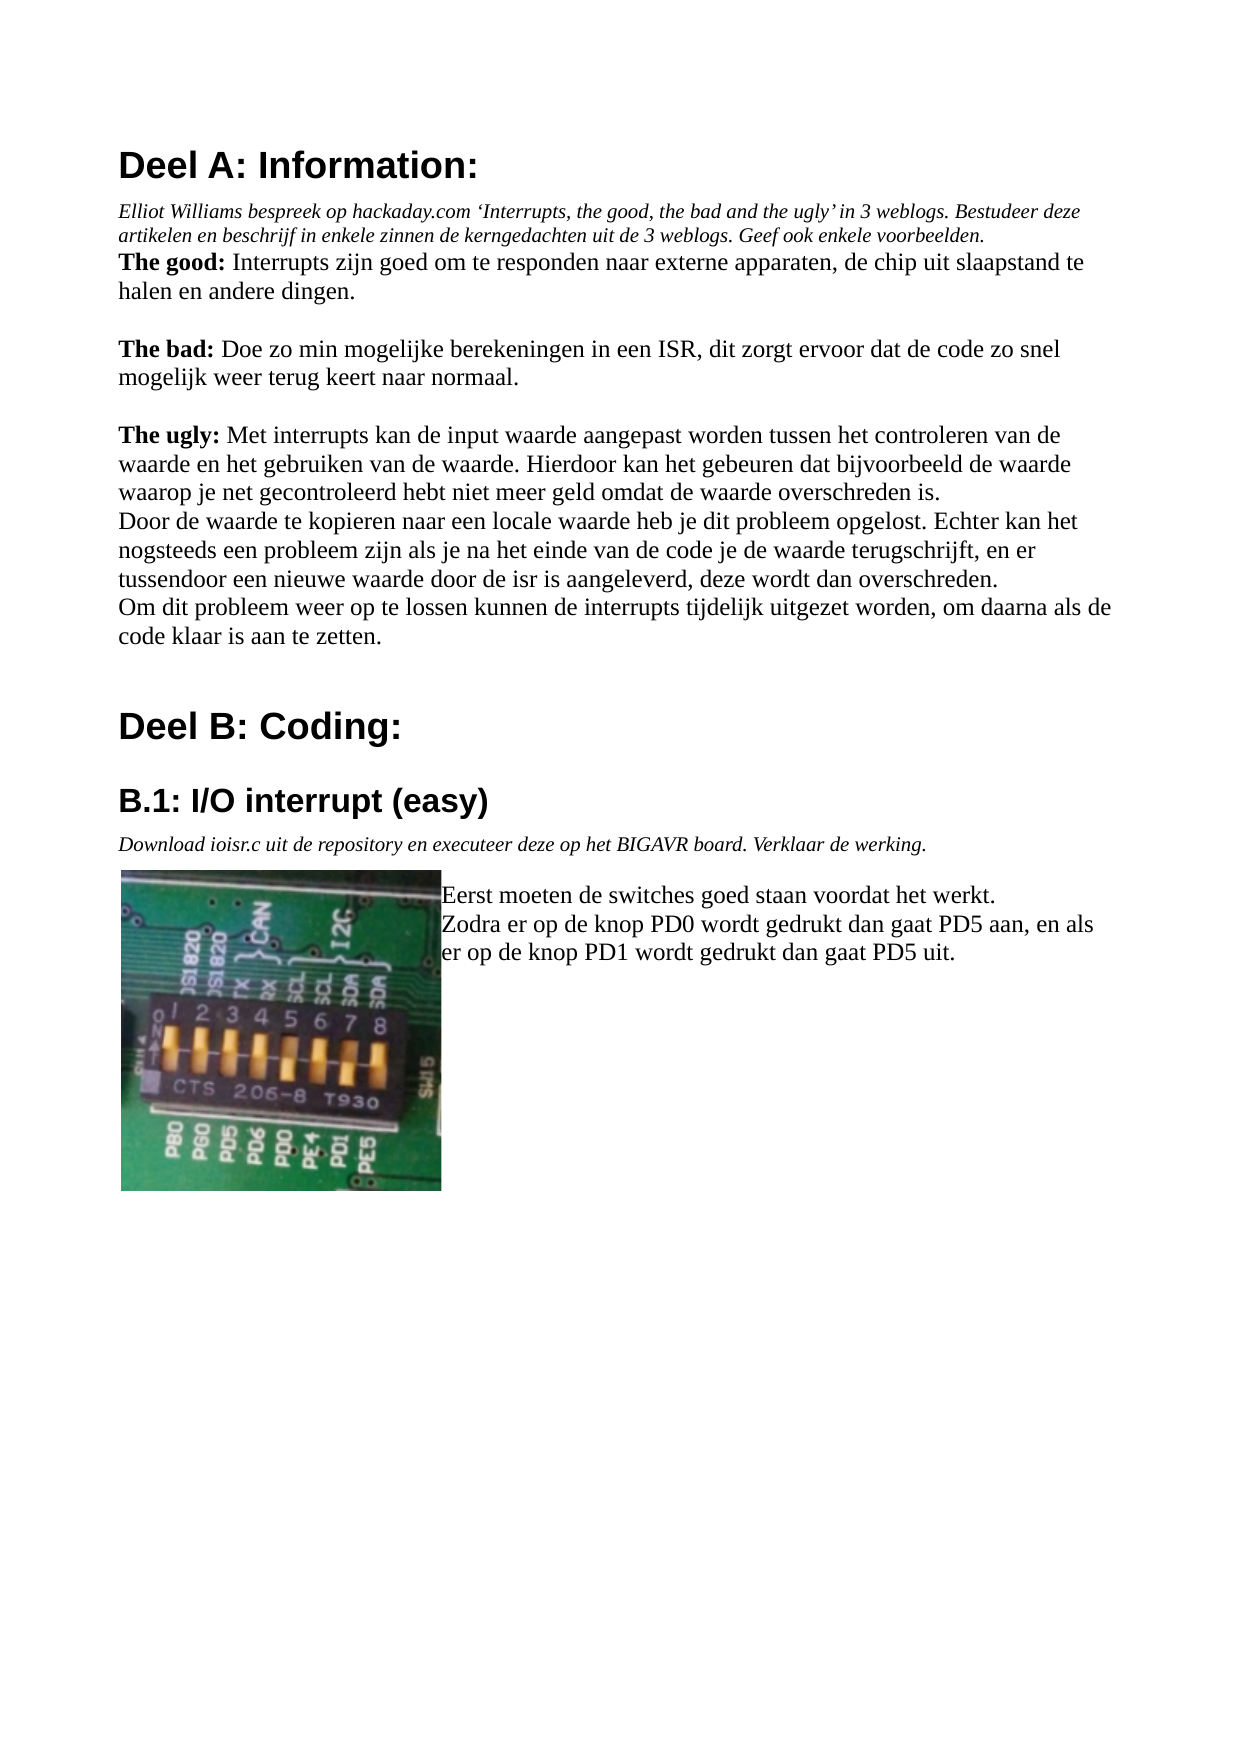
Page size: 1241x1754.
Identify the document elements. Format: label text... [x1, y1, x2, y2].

subtitle B.1: I/O interrupt (easy) [118, 781, 1122, 819]
subtitle Deel B: Coding: [118, 704, 1122, 747]
text Elliot Williams bespreek op hackaday.com ‘Interrupts, the good, the bad and the ugly’ in 3 weblogs. Bestudeer deze artikelen en beschrijf in enkele zinnen de kerngedachten uit de 3 weblogs. Geef ook enkele voorbeelden. [118, 199, 1122, 247]
text Eerst moeten de switches goed staan voordat het werkt. [442, 880, 1122, 909]
text The good: Interrupts zijn goed om te responden naar externe apparaten, de chip uit slaapstand te halen en andere dingen. [118, 247, 1122, 305]
text The bad: Doe zo min mogelijke berekeningen in een ISR, dit zorgt ervoor dat de code zo snel mogelijk weer terug keert naar normaal. [118, 334, 1122, 391]
subtitle Deel A: Information: [118, 143, 1122, 187]
text Download ioisr.c uit de repository en executeer deze op het BIGAVR board. Verklaar de werking. [118, 832, 1122, 856]
text The ugly: Met interrupts kan de input waarde aangepast worden tussen het controleren van de waarde en het gebruiken van de waarde. Hierdoor kan het gebeuren dat bijvoorbeeld de waarde waarop je net gecontroleerd hebt niet meer geld omdat de waarde overschreden is. Door de waarde te kopieren naar een locale waarde heb je dit probleem opgelost. Echter kan het nogsteeds een probleem zijn als je na het einde van de code je de waarde terugschrijft, en er tussendoor een nieuwe waarde door de isr is aangeleverd, deze wordt dan overschreden. Om dit probleem weer op te lossen kunnen de interrupts tijdelijk uitgezet worden, om daarna als de code klaar is aan te zetten. [118, 420, 1122, 650]
text Zodra er op de knop PD0 wordt gedrukt dan gaat PD5 aan, en als er op de knop PD1 wordt gedrukt dan gaat PD5 uit. [442, 909, 1122, 966]
picture [121, 870, 442, 1191]
